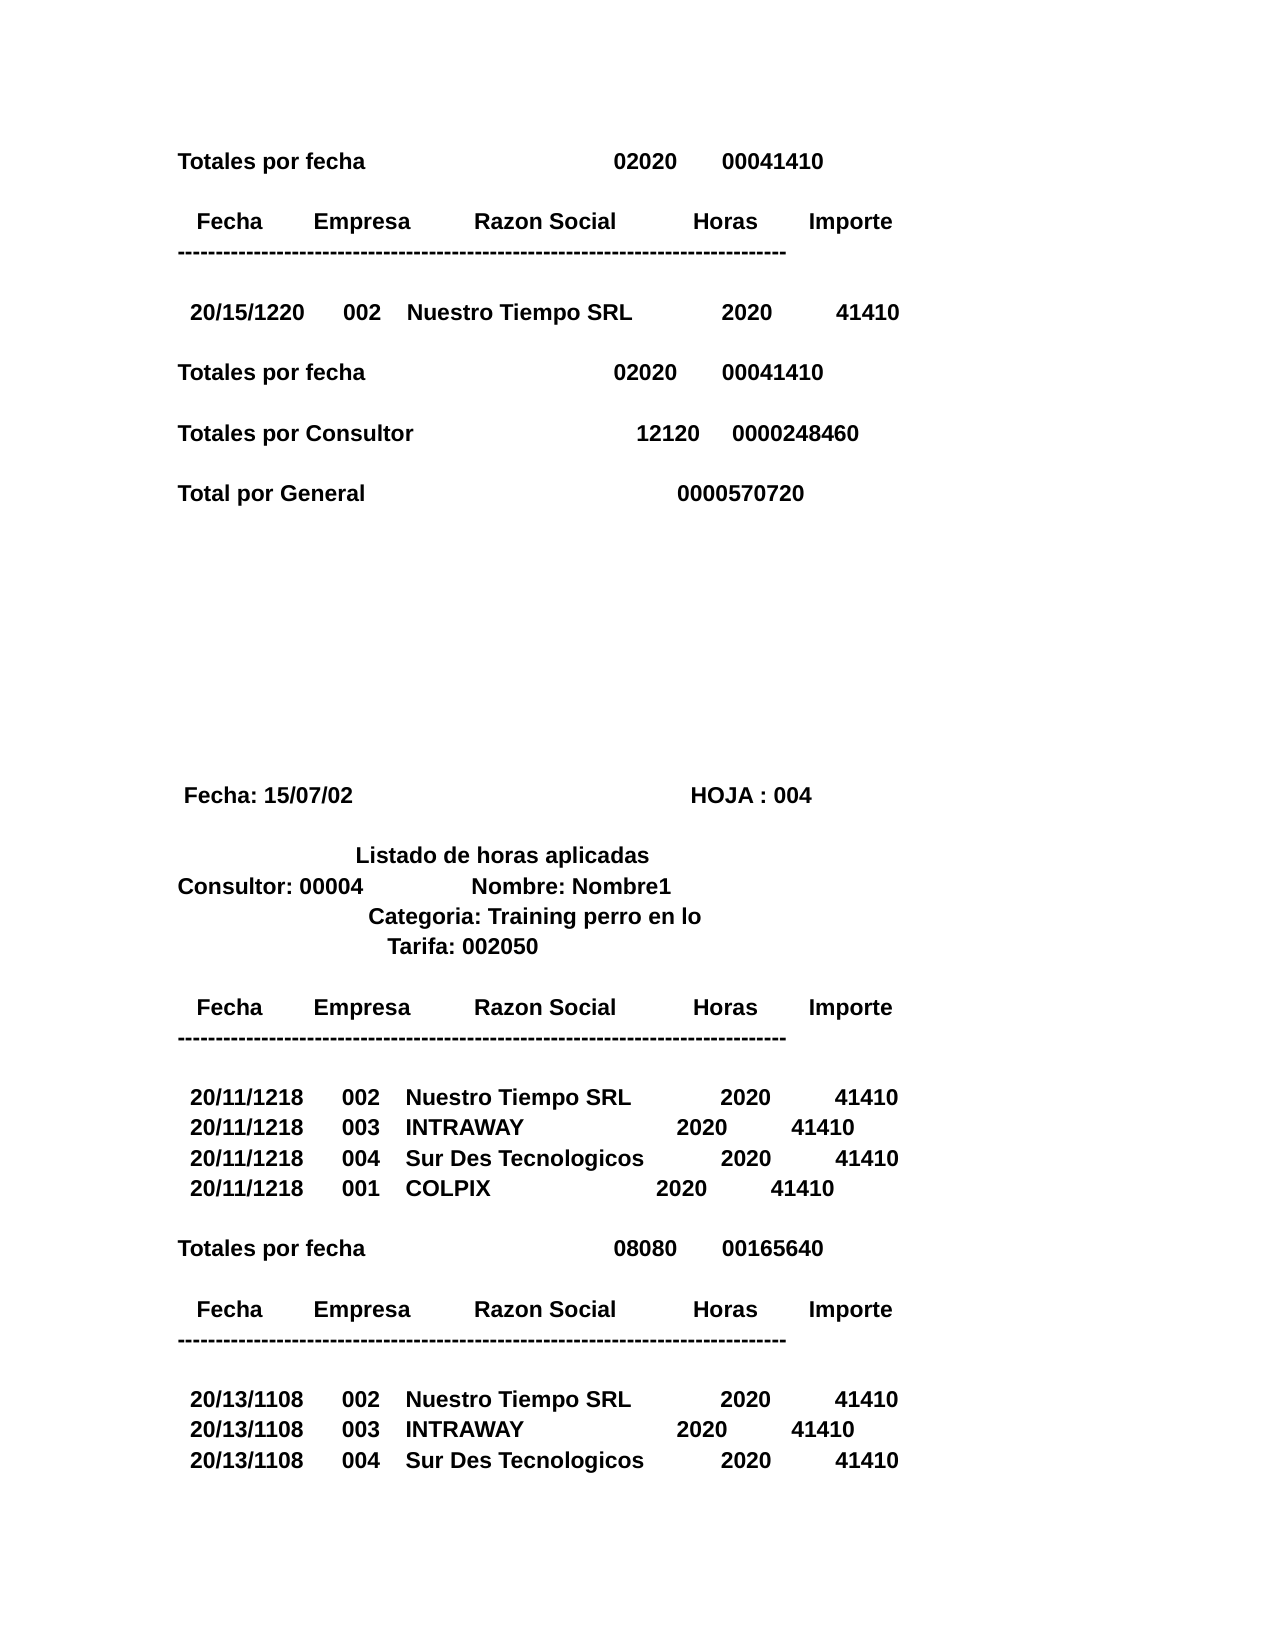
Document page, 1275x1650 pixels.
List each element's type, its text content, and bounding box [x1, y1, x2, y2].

text Totales por Consultor 12120 0000248460 [177, 419, 1098, 446]
text 20/11/1218 004 Sur Des Tecnologicos 2020 41410 [177, 1144, 1098, 1171]
text Fecha Empresa Razon Social Horas Importe [177, 1296, 1098, 1322]
text Total por General 0000570720 [177, 480, 1098, 506]
text Fecha Empresa Razon Social Horas Importe [177, 208, 1098, 234]
text Listado de horas aplicadas [177, 842, 1098, 869]
text 20/11/1218 003 INTRAWAY 2020 41410 [177, 1114, 1098, 1141]
text -------------------------------------------------------------------------------- [177, 1326, 1098, 1352]
text Fecha: 15/07/02 HOJA : 004 [177, 782, 1098, 808]
text Tarifa: 002050 [177, 933, 1098, 959]
text 20/11/1218 002 Nuestro Tiempo SRL 2020 41410 [177, 1084, 1098, 1110]
text Totales por fecha 02020 00041410 [177, 148, 1098, 174]
text Fecha Empresa Razon Social Horas Importe [177, 993, 1098, 1020]
text -------------------------------------------------------------------------------- [177, 1024, 1098, 1050]
text Totales por fecha 08080 00165640 [177, 1235, 1098, 1261]
text 20/13/1108 004 Sur Des Tecnologicos 2020 41410 [177, 1447, 1098, 1473]
text 20/13/1108 002 Nuestro Tiempo SRL 2020 41410 [177, 1386, 1098, 1412]
text -------------------------------------------------------------------------------- [177, 238, 1098, 264]
text Consultor: 00004 Nombre: Nombre1 [177, 873, 1098, 899]
text 20/11/1218 001 COLPIX 2020 41410 [177, 1175, 1098, 1201]
text Totales por fecha 02020 00041410 [177, 359, 1098, 385]
text Categoria: Training perro en lo [177, 903, 1098, 929]
text 20/15/1220 002 Nuestro Tiempo SRL 2020 41410 [177, 299, 1098, 325]
text 20/13/1108 003 INTRAWAY 2020 41410 [177, 1416, 1098, 1443]
